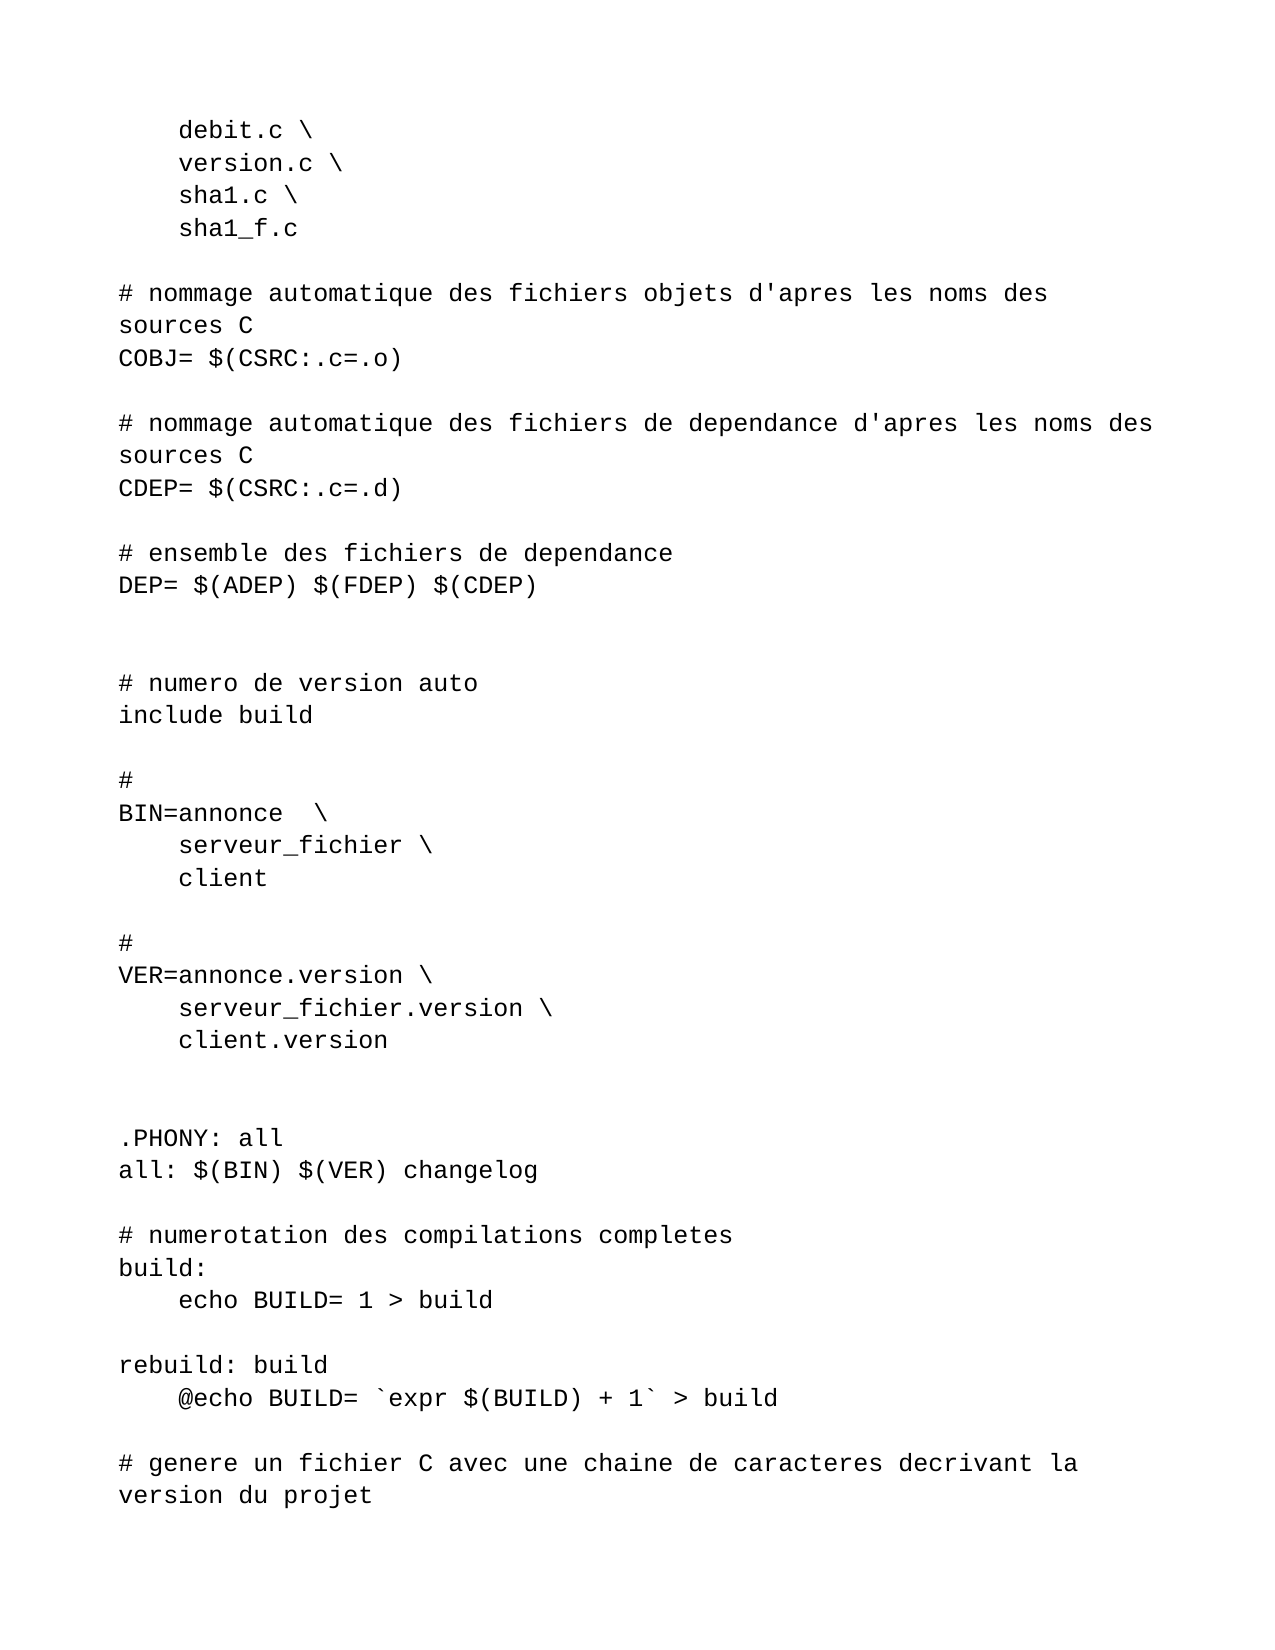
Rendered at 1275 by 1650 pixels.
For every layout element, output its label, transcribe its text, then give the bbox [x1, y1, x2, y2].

text debit.c \ version.c \ sha1.c \ sha1_f.c # nommage automatique des fichiers objets d'apres les noms des sources C COBJ= $(CSRC:.c=.o) # nommage automatique des fichiers de dependance d'apres les noms des sources C CDEP= $(CSRC:.c=.d) # ensemble des fichiers de dependance DEP= $(ADEP) $(FDEP) $(CDEP) # numero de version auto include build # BIN=annonce \ serveur_fichier \ client # VER=annonce.version \ serveur_fichier.version \ client.version .PHONY: all all: $(BIN) $(VER) changelog # numerotation des compilations completes build: echo BUILD= 1 > build rebuild: build @echo BUILD= `expr $(BUILD) + 1` > build # genere un fichier C avec une chaine de caracteres decrivant la version du projet [118, 118, 1157, 1511]
